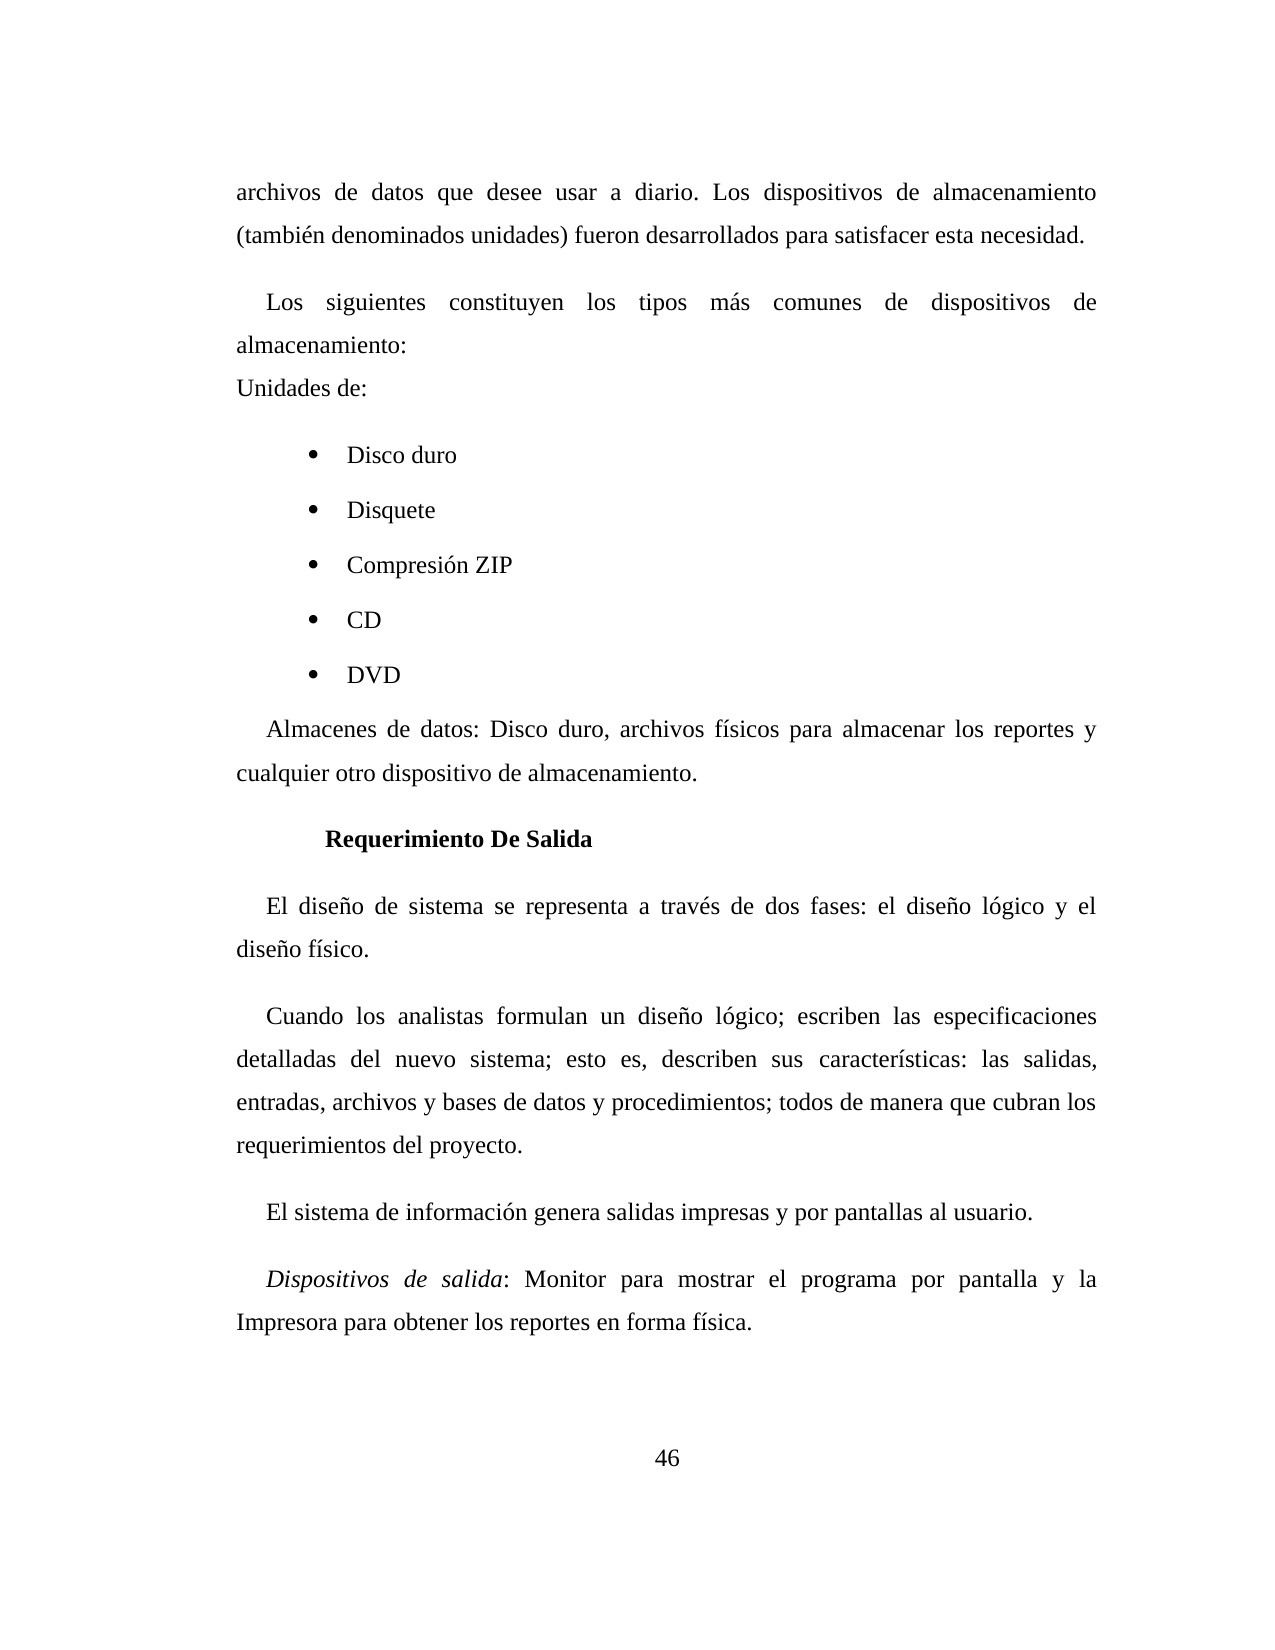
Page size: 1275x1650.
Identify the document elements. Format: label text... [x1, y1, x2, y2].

text Los siguientes constituyen los tipos más comunes de dispositivos de almacenamiento: Unidades de: [236, 287, 1098, 402]
list DVD [309, 660, 1098, 688]
text Almacenes de datos: Disco duro, archivos físicos para almacenar los reportes y cualquier otro dispositivo de almacenamiento. [236, 714, 1098, 786]
subtitle Requerimiento De Salida [236, 824, 1098, 853]
list Compresión ZIP [309, 550, 1098, 579]
list CD [309, 605, 1098, 633]
text El diseño de sistema se representa a través de dos fases: el diseño lógico y el diseño físico. [236, 891, 1098, 963]
text Cuando los analistas formulan un diseño lógico; escriben las especificaciones detalladas del nuevo sistema; esto es, describen sus características: las salidas, entradas, archivos y bases de datos y procedimientos; todos de manera que cubran los requerimientos del proyecto. [236, 1001, 1098, 1159]
text El sistema de información genera salidas impresas y por pantallas al usuario. [236, 1197, 1098, 1226]
list Disquete [309, 495, 1098, 524]
list Disco duro [309, 440, 1098, 469]
text archivos de datos que desee usar a diario. Los dispositivos de almacenamiento (también denominados unidades) fueron desarrollados para satisfacer esta necesidad. [236, 177, 1098, 249]
text Dispositivos de salida: Monitor para mostrar el programa por pantalla y la Impresora para obtener los reportes en forma física. [236, 1264, 1098, 1336]
